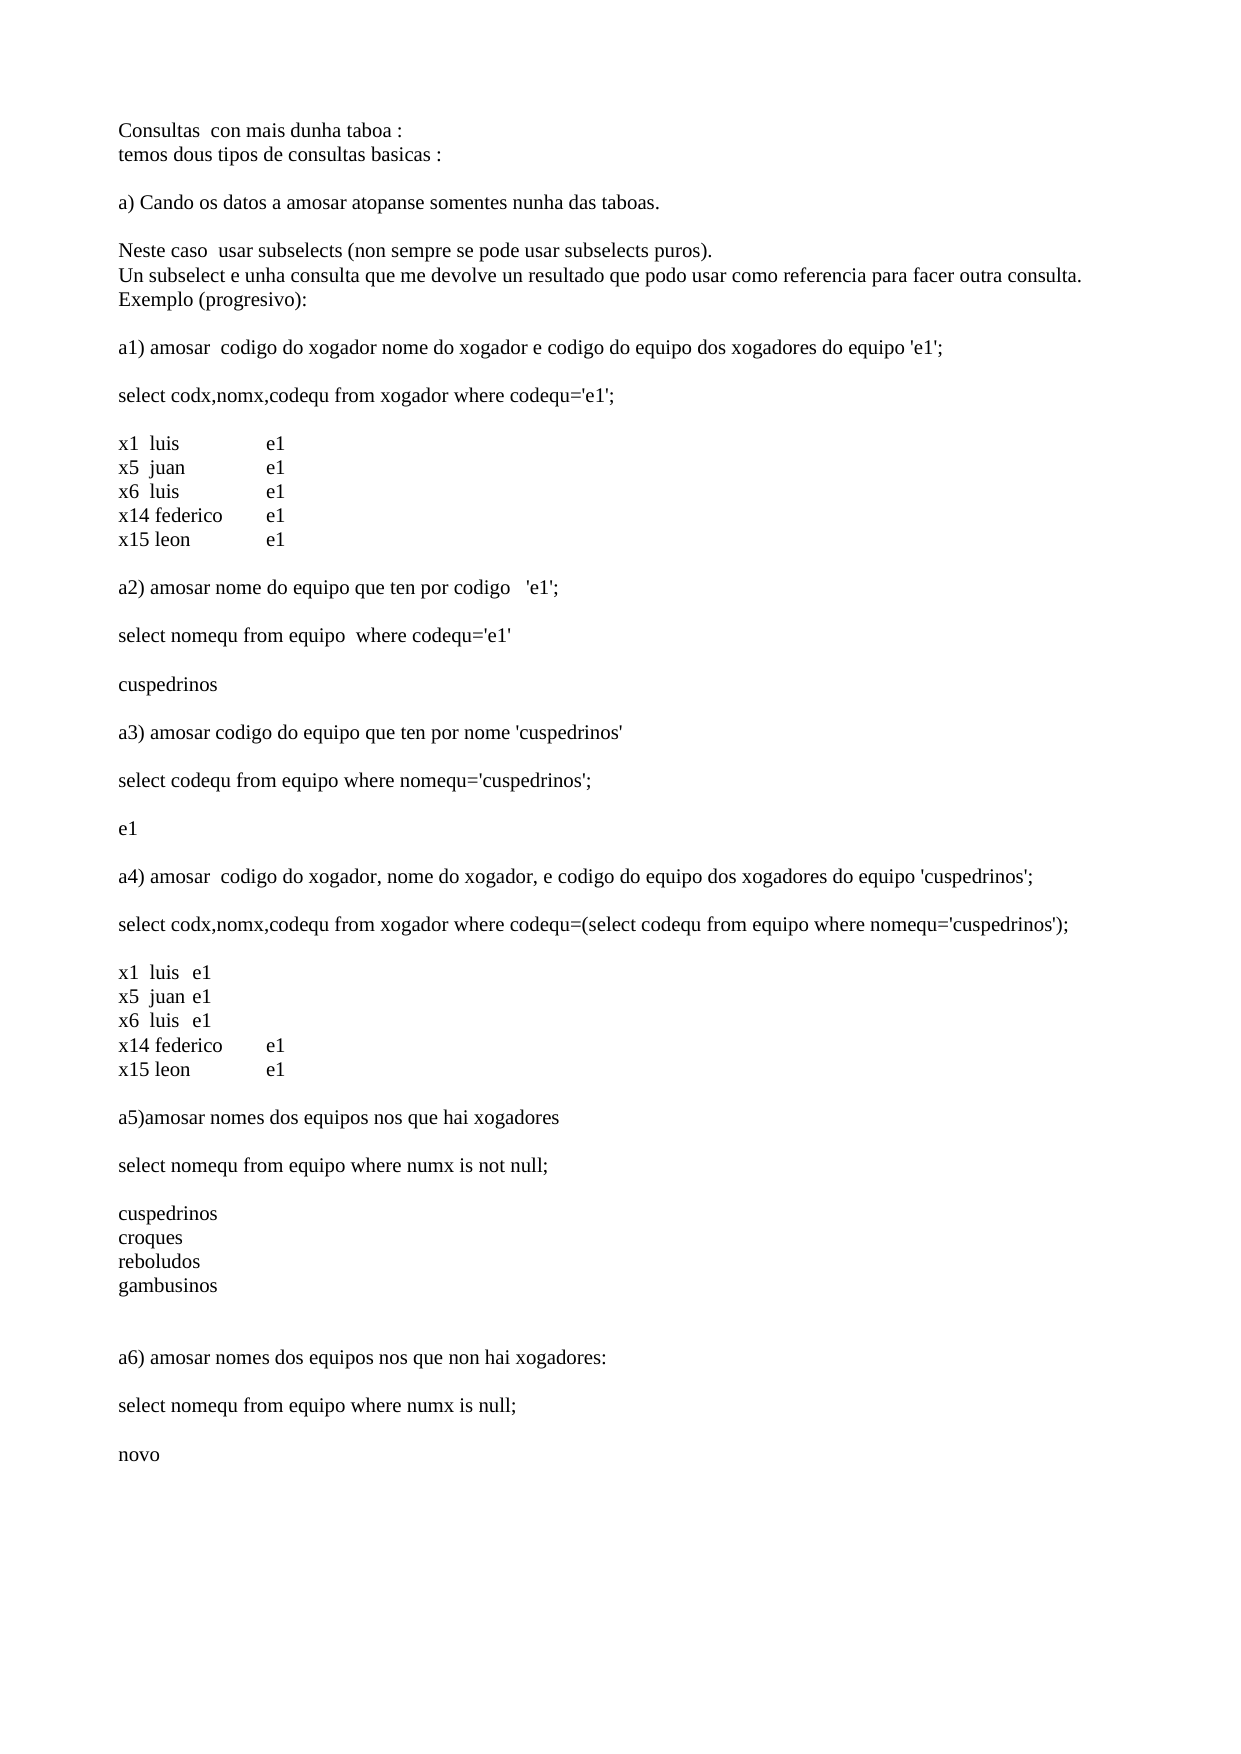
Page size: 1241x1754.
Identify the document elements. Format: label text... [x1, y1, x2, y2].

text a3) amosar codigo do equipo que ten por nome 'cuspedrinos' [118, 720, 1122, 744]
text x14 federico e1 [118, 503, 1122, 527]
text Exemplo (progresivo): [118, 287, 1122, 311]
text select nomequ from equipo where numx is null; [118, 1393, 1122, 1417]
text x1 luis e1 [118, 960, 1122, 984]
text cuspedrinos [118, 1201, 1122, 1225]
text Neste caso usar subselects (non sempre se pode usar subselects puros). [118, 238, 1122, 262]
text x15 leon e1 [118, 527, 1122, 551]
text a2) amosar nome do equipo que ten por codigo 'e1'; [118, 575, 1122, 599]
text a4) amosar codigo do xogador, nome do xogador, e codigo do equipo dos xogadores do equipo 'cuspedrinos'; [118, 864, 1122, 888]
text x6 luis e1 [118, 1008, 1122, 1032]
text a) Cando os datos a amosar atopanse somentes nunha das taboas. [118, 190, 1122, 214]
text x1 luis e1 [118, 431, 1122, 455]
text gambusinos [118, 1273, 1122, 1297]
text x15 leon e1 [118, 1057, 1122, 1081]
text x14 federico e1 [118, 1032, 1122, 1057]
text x5 juan e1 [118, 984, 1122, 1008]
text a5)amosar nomes dos equipos nos que hai xogadores [118, 1105, 1122, 1129]
text select codequ from equipo where nomequ='cuspedrinos'; [118, 768, 1122, 792]
text Consultas con mais dunha taboa : [118, 118, 1122, 142]
text novo [118, 1442, 1122, 1466]
text select codx,nomx,codequ from xogador where codequ=(select codequ from equipo where nomequ='cuspedrinos'); [118, 912, 1122, 936]
text temos dous tipos de consultas basicas : [118, 142, 1122, 166]
text select codx,nomx,codequ from xogador where codequ='e1'; [118, 383, 1122, 407]
text select nomequ from equipo where codequ='e1' [118, 623, 1122, 647]
text x5 juan e1 [118, 455, 1122, 479]
text Un subselect e unha consulta que me devolve un resultado que podo usar como referencia para facer outra consulta. [118, 262, 1122, 287]
text a1) amosar codigo do xogador nome do xogador e codigo do equipo dos xogadores do equipo 'e1'; [118, 335, 1122, 359]
text cuspedrinos [118, 672, 1122, 696]
text select nomequ from equipo where numx is not null; [118, 1153, 1122, 1177]
text e1 [118, 816, 1122, 840]
text croques [118, 1225, 1122, 1249]
text x6 luis e1 [118, 479, 1122, 503]
text a6) amosar nomes dos equipos nos que non hai xogadores: [118, 1345, 1122, 1369]
text reboludos [118, 1249, 1122, 1273]
